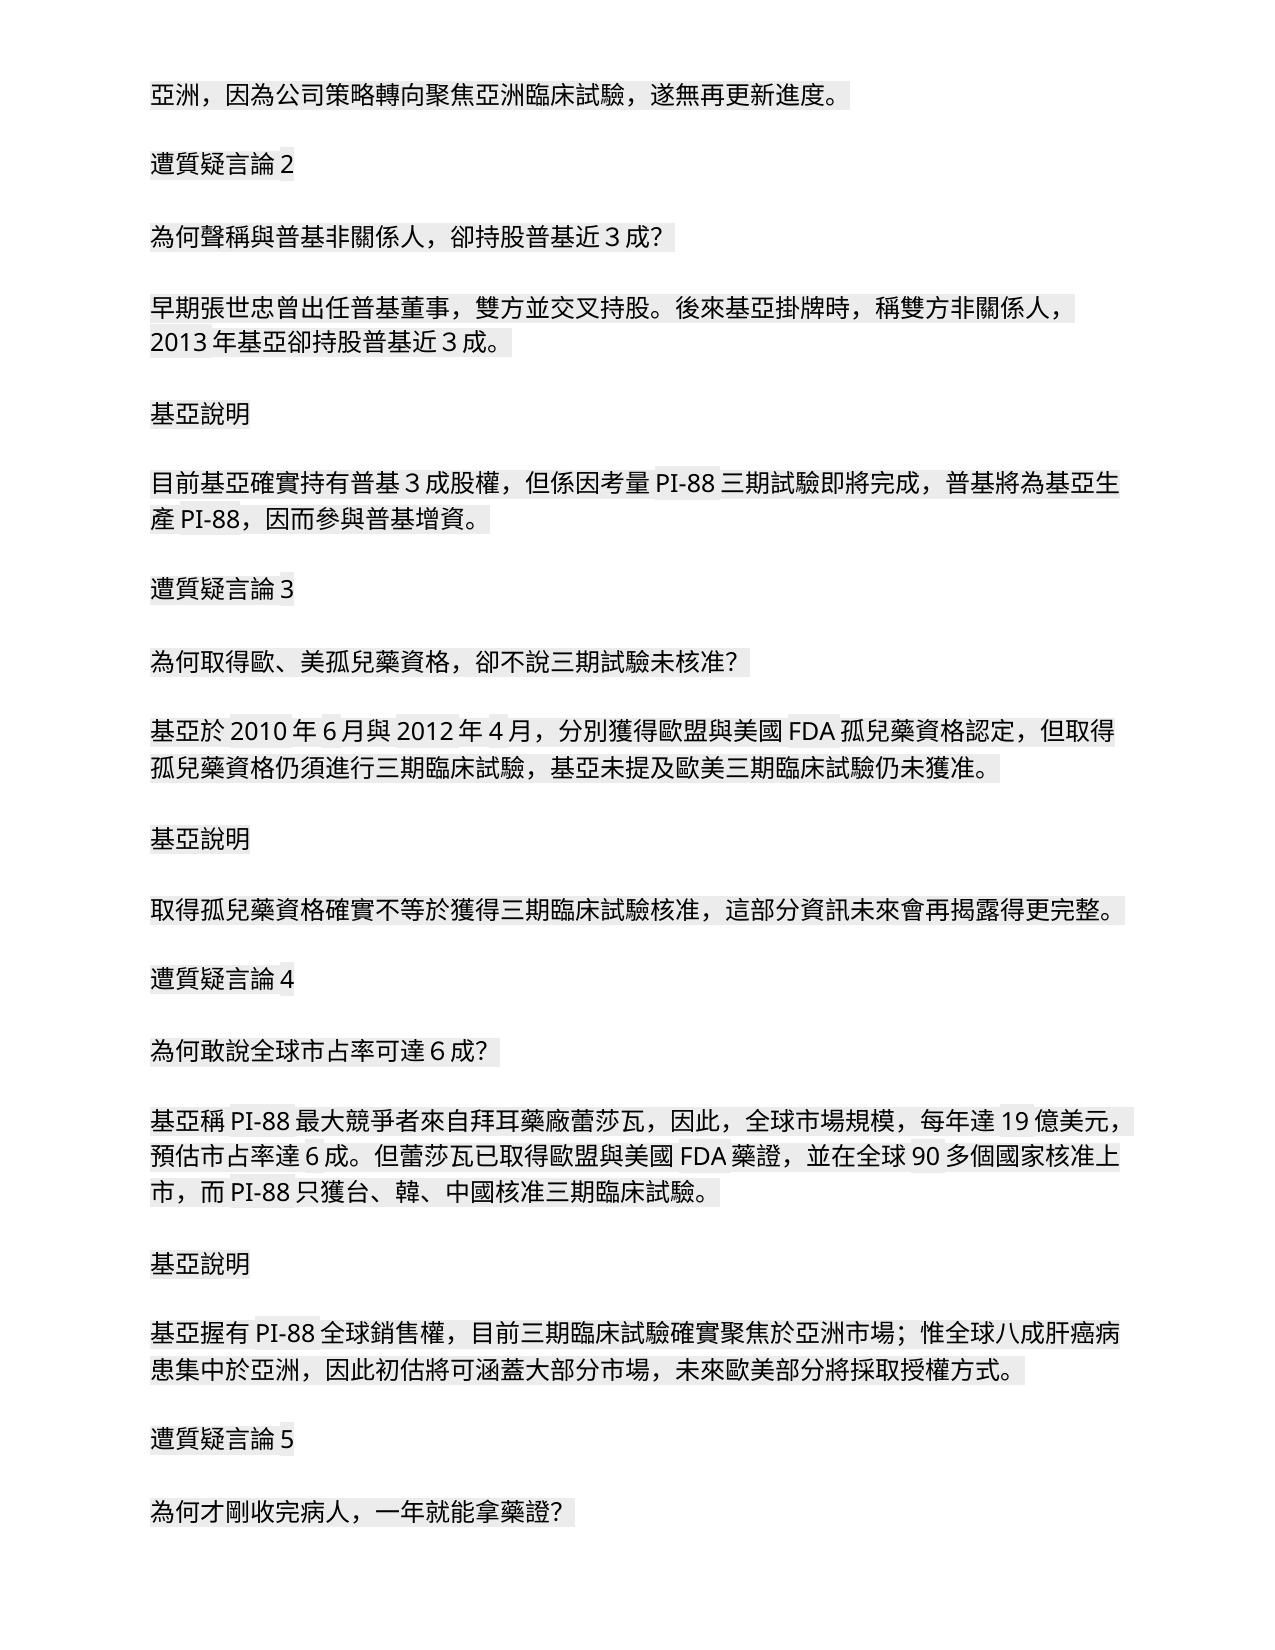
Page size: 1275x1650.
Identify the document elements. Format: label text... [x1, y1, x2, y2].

text 台灣人真要坐以待斃？(九)：炒股話術與詐術 陳真 2021. 06. 06. 這篇是沿續 "台灣人真要坐以待斃？(八)：鬼扯無下限"： https://bit.ly/2T5p4uU 前文提到： "金管會如果是一個盡責的監督單位，就應該制止並處罰公司負責人及相關人士，禁止他們散播各種蓄意曖昧混淆毫無科學意義毫無實證依據的吹捧言論來吹捧股價，因為那就是一種炒股話術，一種拐彎抹角的欺騙或誘導。" 但是你看，很無恥吧！金管會不但不去嚴懲違法亂紀的炒股話術與詐術，檢調單位不去調查 "連二期都未解盲就先下千萬劑大單" 的荒謬採購行徑，近日卻反而對社會大眾發出恫嚇，一方面說要抓股市禿鷹，一方面不准大家再批評或質疑這間 "高端疫苗公司" 與人渣黨之荒誕採購行徑，否則就要移送法辦，因為人渣黨的頭子已經定調且下令了，強調絕無非法情事，不准大家再批評或懷疑，否則就是 "蓄意抹煞疫苗研究人員的辛苦"。 他媽的真是有夠無恥。我去查了一下資料，這間公司既無權證，亦無融券，若真有人想要放空，技術上恐怕很難，只能四處去向人借股票來賣，這樣一種微不足道的人工借券方式，能起得了多大的放空效果？會有這麼笨的股市禿鷹嗎？ 前文提到各種炒股話術。當然，我指的是高端疫苗公司董事長家族過去在"基亞" (高端疫苗之母公司)之炒股話術與詐術，而非指高端疫苗公司。問題是，這個炒股家族，過去若有如此惡劣行徑，為何一個所謂 "政府" 卻硬要以全民性命與健康為代價，千方百計阻撓疫苗進口，千方百計就是要非法圖利與護航這樣一間私人家族生技公司？ 底下是高端疫苗公司的董監事與大股東，你去查一下就知道，它事實上就是一個家族企業。以其最保守的家族持股比例來計算，獲利兩百億以上： https://bit.ly/3fA4Hi8 至於當年基亞的炒股話術約略可以歸納如下： 一，以純粹假設性的幻想或想像或願望來混淆基本事實。 比方說，在毫無根據的情況下，以某種純粹幻想性的假設前提，告訴大家一種極端罕見的結果，讓不懂的人以為這個可能性乃是真實存在的。 這就好像一個國中一年級學生說："如果" 我這次期中考能夠考一百分的話，我 "不排除" 直接申請劍橋大學研究所；我的競爭對手其實就是愛因斯坦，如果我將來提出的理論能夠證實的話，獲得一點五個諾貝爾獎不是不可能。 二，刻意混淆風馬牛不相干的兩種概念，欺騙外行人。 比方說，故意把孤兒藥資格的認定和三期試驗混淆。兩個根本不相干的概念，透過話術，刻意混淆視聽，讓缺乏相關醫藥知識的一般投資人，誤以為獲得孤兒藥資格就等同於獲得藥證，等同於 "跳級" 過關，無須再做三期試驗。 三，報喜不報憂。 基亞公司於2010年便已向美國FDA申請三期試驗，但始終沒有下文，但公司卻故意隱而不宣，反而拼命渲染純屬幻想的跳級申請藥證之假象。 這就好像有人說："我已經收到通知，下個月就要去英國了，我已經向劍橋大學提出入學申請。" 聽到這些話的人會以為對方下個月就要去留學了，其實他是收到旅行社的通知，下個月要去英國玩一星期。他確實提出入學申請了，但根本沒有獲准，他卻故意不說壞消息，反倒刻意混淆不相干的兩件事，讓人產生錯誤聯想與誤解。 四，把極端狀況渲染成可能狀況。 確實有些人國中畢業就直接念研究所或上大學，但那畢竟是極少數。同樣地，確實曾經有些公司的藥物，未經三期完成就跳級申請藥證，但是那畢竟是極端狀況下或緊急狀況下的極少數個案。 五，誇大其詞無極限 比方說，把自己二期都還在收案、八字都還沒一撇的新藥，故意說成是和某個已上市的世界主流治療藥物之間的一種競爭(事實上，兩者之藥物地位高下，相差幾萬光年)，並進一步無限誇大為所謂 "全球六成的市佔率"。 這就比方說，我正在研發一種新藥，可以治療腦殘。我並荒唐自誇說，和我競爭市場的是某個世界一流藥物。但是，套句陳建仁的話術，我的"研究設計十分完善"，"執行非常嚴謹"，如果成效顯著，我將能打敗這個世界第一的藥物，屆時，我的腦殘藥物之全球市佔率將高達九成。 你若不信，質問我憑什麼能預測將有全球九成的市佔率，套句基亞當年的回覆：那是因為全球腦殘病患有九成以上集中在台灣。 問題是，如果你連歐、美的三期試驗都沒有獲准進行，憑什麼就能吹牛吹到如此遙遠的 "未來全球展望"？並且完全脫離現實地無限誇大所謂 "收益展望"，瘋狂灌水。 六，炒股大軍聯手出擊 以上這些話術，當然都不是僅僅依靠某個個人或公司本身，而是有一大群炒股大軍，裏應外合，共同吹捧，包括各路財團、金主、媒體、名嘴、各路 "學界友人" 與結盟公司等等等。 例如，最近跳出來瘋狂痛罵那些批評人渣黨之疫苗政策者乃是"品性不端之中共犬馬" 的聯電榮譽董事長曹興誠，其所屬的 "聯電" 旗下之創投公司，當初就是基亞的所謂 "策略投資夥伴"，也就是藉用聯電名號，進行股價護航。 至於 "基亞" 或 "高端疫苗" 這個炒股家族本身，更是養了一批股市高手，精於 "投資"，曾經成立一家叫做 "云辰" 的公司，也是把股票從二十幾元炒到兩百元，賺翻了，結果卻傳出內線交易，後來雖然獲判無罪，但是害死不少傻蛋散戶。 從云辰到基亞，從基亞到高端疫苗，類似的事情不斷重演，如果這不叫做炒股，什麼是炒股？ 七，各位鄉親，以上都還只是話術，但是最厲害的卻是詐術。詐術之一就是左手賣右手，然後右手再賣左手，讓不明就裏的社會大眾誤以為此家公司的新藥竟然如此搶手，連外國公司都來爭相搶購，於是就趕緊衝進去買股票。 簡單說，自己在海外另外投入一間 "外國公司"，讓人誤以為是一間 "外國生技公司"，其實就是自己啦，一人扮雙角，左手高價賣右手，然後右手再用更高的價格賣給左手。傻瓜們一看，哇！不得了，台灣之光！連 "外國人" 都願意用幾百億來買這個八字都還沒一撇的新藥，於是大家就爭相衝進去買股票，結果就上當了。 事實上，哪來什麼外國公司？而是一人分飾兩角，把股價炒到比天高，直到最後牛皮拆穿，一連19根跌停板，害死無數單純的散戶。 我老家就住在台南新町(過去台灣著名的紅燈區，全盛時期有上百家妓院)，整條街有各種江湖賣藝、賣藥或拍賣大會。我念小學與國中時，每天都會去看 "表演"，所以很清楚那些 "爭相搶購" 的所謂 "顧客"，其實根本就是老闆的員工或親友，或是花錢找來的，製造 "爭相搶購" 的假象與口碑，欺騙不知情的圍觀者也趕緊搶購。 聽不懂的，請直接看 "今周刊" 當年第921期 (2014. 08. 14. )的報導如下： https://bit.ly/3vJzhvu 我把原文附於文末，但我貼不出圖片，所以請參看原始網址比較清楚。 對於這些話術與詐術，我所要指控的並不是法律上的意義，畢竟我不知道搞這麼一堆唬人手段到底是合法或非法？我要指控的是道德上和實際是非善惡方面的問題。如果這一切不叫做話術與詐術，那我不知道語言與行為到底還有多少足以信任的基本成份？一般人又如何可能面對撲天蓋地的欺騙與操弄？ =================== 基亞股價「氣爆」 幕後真相公開 基亞風暴中，又以聯電旗下迅捷創投大動作入股基亞疫苗，格外引人矚目。賴筱凡焦點新聞 "今周刊" 921期 2014-08-14 一顆還未取得藥證的肝癌藥，竟吸引超過600億元資金瘋狂追逐； 然而，一份「期中分析」報告，一針刺破這場台灣生技大夢，從此，連續12根跌停板， 終結了這場各方人馬穿梭其中的大戲。 《今周刊》抽絲剝繭，揭露基亞話術背後的真相。一份在七月二十八日半夜悄悄發布的肝癌新藥PI-88三期試驗「期中分析」報告，數字不如預期的結果，卻引爆台灣生技業的大「核爆」，不只基亞連續十二個交易日都跌停鎖死，市值蒸發超過三百億元，其他生技股也跟著被拖累。 八月七日，也是基亞連續苦吞九根跌停之後，基亞董事長張世忠選在台北南港辦公室，找了媒體私下會面，就為了宣布重要訊息：基亞旗下子公司基亞疫苗決定引進策略性投資人，而這個策略投資人正是聯電持股三四％的迅捷投資公司。 消息一出，市場一片譁然。引人關注的不只入股時間點敏感，溢價幅度也驚人。由於基亞疫苗甫於六月十八日以每股十八元進行現增，相隔僅五十天，迅捷便以每股三十元取得基亞疫苗八％股權，溢價幅度高達六七％。 當晚，台灣資本市場傳言四起，聯電此舉到底為誰解套？才會選在基亞最危難的時刻，挺身表態支持，希望用利多消息來強化投資人對基亞的信心，外界都很好奇。 對此，聯電相關人士一口咬定，純粹只是看好蛋白質疫苗前景，才會投資。 事情演變至此，基亞風暴的受關注程度，被推上了最高點。股市各方勢力覬覦，再搭上澳洲國際藥廠與名醫光環，居然吹出基亞多達六百億元的大泡泡，到底基亞是怎麼樣的一家公司？PI-88又是怎麼樣的一顆藥？故事得從澳洲藥廠普基（Progen）開始說起。 一直以來，基亞手上的肝癌新藥PI-88，技術母公司源自於普基。多數投資人以為，普基是澳洲、美國都有掛牌的上市公司；然而，普基卻是不折不扣的台灣公司，不只一手操刀普基轉型的是台灣人，攤開普基前三十名大股東名單，超過半數股權也都由台灣人所持有。 疑點一：與澳洲買家關係？兩公司交叉持股 張世忠還當過普基董事 普基原本是一家工業上市公司，後來被旅澳華僑張榮基與當地台灣人合資買下，將普基轉型成為新藥公司。當時，普基最重要的產品就是自澳洲國家醫學院技轉來的一款新藥，也就是後來基亞的肝癌新藥PI-88。 由於新藥開發耗資費時，當時PI-88才剛展開一期臨床試驗，亟需人力、資金，張榮基遂返台募資、找人，才與云辰董事長張姿玲夫婦一拍即合；不只找來大同、力麗、幸福水泥一起投資六．五億元，張姿玲還說服原是慈濟大學醫學系系主任的哥哥張世忠加入。 普基將PI-88專利賣給基亞，轉由基亞負責進行PI-88二期臨床試驗，並以此換得基亞二○％股權；另外，若試驗成功，基亞可享有PI-88銷售的一五％權利金，基亞也以策略結盟的方式，成了普基最大股東，持有超過一三％股權。 按照交叉持股的情況來說，普基與基亞算是母子公司，兩家公司董事長同為張榮基，張世忠甚至還出任普基董事。直到2002年，基亞準備登錄興櫃，基於利益迴避原則，張榮基辭去基亞董座，一度還請來海基會前董事長江丙坤短暫出任董事長，最後才由張世忠接手。 隨著基亞二期臨床試驗耗時多年，張世忠對外也鮮少再主動揭露這段歷史，但這段期間，普基一直是持有基亞兩成股權的大股東，而張世忠也出任普基董事。 2007年，基亞完成二期臨床試驗，普基決議以十億元買回PI-88專利權，自行完成三期臨床試驗，並出清手上基亞持股，張世忠才辭任普基董事與經理人，基亞持有的普基持股也降到只剩二．○三％，並保有未來PI-88上市銷售的一五％權利金。 光靠這筆交易，就讓基亞在興櫃疲弱不振的股價，短短兩個月內，從二十元急漲到七十二元，讓投資基亞多年卻看不到成績單的股東們，以為真的盼到春天來臨。 原來，澳洲買家是「自己人」。 基亞、普基交叉持股、專利權交易歷程(見圖表) 疑點二：新藥能賣到全球？臨床只做台、中、韓 進不了歐美 若你以為基亞與普基的關係，到這裡雙方各取所需就畫下句點，那可就錯了！由於普基三期臨床試驗進行不如預期，病患收案進度大幅落後，逼得基亞不得不要求普基將PI-88三期試驗交由基亞完成。至此，基亞才又重新拿回PI-88主導權，張世忠還對外宣稱，「普基是以嫁女兒的心境，深信基亞會是PI-88的最好歸宿」。 兜了一大圈，從澳洲、台灣，澳洲又回到台灣，外界看似遠在澳洲的專利買家，其實都是關係深厚的自家人。 基亞股價最高漲到四七九元，最重要、也是唯一的核心價值就在於肝癌新藥PI-88。儘管張世忠從普基拿回專利後，宣稱基亞將握有更完整權利，可在全球進行三期臨床試驗；但開發了四年，基亞只拿到台灣、中國和韓國三地區的三期臨床試驗核准。 新藥研發最關鍵、被視為全球藥證指標的美國食品暨藥物管理局（ＦＤＡ），卻只見基亞於2010年提出申請，遲遲未見核准三期臨床試驗下文。對此，基亞財務長歐朝銓澄清，「基亞確實有向美國ＦＤＡ遞件，但考量歐美人種不同，故轉為聚焦亞洲市場。」 基亞對外宣稱「PI-88在2012年獲得美國ＦＤＡ孤兒藥資格認定」，可是生技業內重量級大老炮轟：「有孤兒藥資格與核准做三期臨床，根本是風馬牛不相及的兩件事！」 歐朝銓解釋，基亞從未宣稱取得孤兒藥資格就等於三期臨床試驗核准，若造成投資人誤解，未來針對訊息揭露會有調整空間。但一般人不易辨別兩者差異，許多投資人誤以為，基亞手上已經握有全球藥證的入場券，甚至還估計這顆藥的「全球市場價值」。 疑點三：誇大新藥收益？即使拿到藥證 後續投入的資金更多 張世忠還屢屢拿德國藥廠拜耳手上的肝癌標靶用藥蕾莎瓦（Nexavar）做對比，點名PI-88的最大競爭對手就是蕾莎瓦。然而，台灣工銀投顧協理羅敏菁就指出，「蕾莎瓦在2007年就拿到美國ＦＤＡ與歐盟藥證，還在全球銷售，用途是末期肝癌殺掉癌細胞的標靶藥物。」可是，不僅美國ＦＤＡ、歐盟尚未核准PI-88三期臨床試驗；就連PI-88的用途也是在於肝癌術後預防復發的藥物，屬於「輔助藥物」，根本無法與蕾莎瓦相提並論，羅敏菁更用「完全是不同跑道的兩種藥」來形容。 「拿蕾莎瓦的價格、市場來推估基亞，根本是誇大了好幾倍。」追蹤生技業多年的分析師說，電視上的投顧老師不斷用蕾莎瓦來對比PI-88，還說如果一顆蕾莎瓦健保藥價高達一千多元，一個月用藥就要三十萬元，全球七十萬名肝癌病人，只要PI-88拿下一成市場，以每年病人用藥費用約五十萬元來推估，一年就有350億元的營收。 「這種說法根本不負責任，即使明天就發藥證給基亞，再給它三年時間，稅後ＥＰＳ（每股純益）也賺不到三元。」生技業內重量級大老不諱言，三期臨床試驗完成、拿到藥證後，上市銷售的行銷費用要花的錢更多，絕非拿到藥證就等著收錢。 疑點四：期中分析一定過？想抄捷徑拿藥證 卻低估分析難度 面對此一質疑，歐朝銓喊冤，生技新藥研發風險大，股價波動也高，著實無從針對每位投顧老師的說法澄清。 這兩年，基亞與張世忠家族大幅買進普基股權，看準的就是PI-88若能成功上市，普基將分得六％至一二％的權利金，市值卻僅一千一百萬美元，對比基亞市值高達六百億元，顯然不相對稱。 至於這次讓基亞泡沫「爆破」的主因──也就是難看的「期中報告」成績，某位生技業重量級大老直言，「基亞股價漲到四百元、市值膨脹到六百億元，公司迫不及待做『期中分析』，想告訴大家，如果期中分析數字很漂亮，基亞不用做完三期臨床，就能直接拿著『期中』數字去申請藥證；但他沒告訴投資人的是，全球靠著期中分析就拿到藥證的公司，可能五根手指就數得完。」 「誇大」話術成了裹著蜜的劍，張世忠的醫師專業背景又加深了投資人的信賴，搭配股市大戶的「全力支持」與投顧名嘴的「大力喊盤」，讓基亞股價直奔四七九元。直到「期中分析」放榜的當天，多數人都還深信著，基亞新藥夢實現的那天會到來，而且會更早到來。 只是，他們沒料到的是，「期中分析」數據完全低於預期，基亞股價提前宣布「氣爆」。當國王的新衣褪去，再度印證股市裡血淋淋的一面：沒有基本面支撐的公司，終究難逃市場長期的檢驗。 「期中分析」沒過該怎麼辦？ 這次的基亞三期臨床試驗「期中分析」未過關，就像一個學生只考了59分，按照新藥臨床試驗規定，未來基亞「期末分析」要過關，不只要考60分，還要比60分更好，達到期中數值的兩倍才算過關，因此PI-88在期末分析要順利過關的難度更高了。 揭開基亞漂亮話術 背後的祕密──基亞遭外界質疑的言論與說明。 基亞董事長張世忠曾私下對媒體坦誠，因為過度樂觀的個性，經常把話「講過頭」。 遭質疑言論1 為何已向FDA申請三期試驗，卻不說是否核准？ 基亞於2010年8月向美國FDA提出PI-88抗肝癌第三期全球臨床試驗的申請，卻未有下文說明是否通過。 基亞說明 確實有向美國FDA申請三期臨床試驗，但考量歐美人種不同，加上八成肝癌病患集中於亞洲，因為公司策略轉向聚焦亞洲臨床試驗，遂無再更新進度。 遭質疑言論2 為何聲稱與普基非關係人，卻持股普基近３成？ 早期張世忠曾出任普基董事，雙方並交叉持股。後來基亞掛牌時，稱雙方非關係人，2013年基亞卻持股普基近３成。 基亞說明 目前基亞確實持有普基３成股權，但係因考量PI-88三期試驗即將完成，普基將為基亞生產PI-88，因而參與普基增資。 遭質疑言論3 為何取得歐、美孤兒藥資格，卻不說三期試驗未核准？ 基亞於2010年6月與2012年4月，分別獲得歐盟與美國FDA孤兒藥資格認定，但取得孤兒藥資格仍須進行三期臨床試驗，基亞未提及歐美三期臨床試驗仍未獲准。 基亞說明 取得孤兒藥資格確實不等於獲得三期臨床試驗核准，這部分資訊未來會再揭露得更完整。 遭質疑言論4 為何敢說全球市占率可達６成？ 基亞稱PI-88最大競爭者來自拜耳藥廠蕾莎瓦，因此，全球市場規模，每年達19億美元，預估市占率達6成。但蕾莎瓦已取得歐盟與美國FDA藥證，並在全球90多個國家核准上市，而PI-88只獲台、韓、中國核准三期臨床試驗。 基亞說明 基亞握有PI-88全球銷售權，目前三期臨床試驗確實聚焦於亞洲市場；惟全球八成肝癌病患集中於亞洲，因此初估將可涵蓋大部分市場，未來歐美部分將採取授權方式。 遭質疑言論5 為何才剛收完病人，一年就能拿藥證？ 基亞去年底對外公告，已達成預定500名病人收案目標，如試驗結果符合預期，最快將於2014年申請藥證。但此前提為「期中分析」數據過關，才得以於今年申請藥證。 基亞說明 由於台灣TFDA已展開審查，所以，當時進度估計確實是以「期中分析」數據過關的假設為前提。 金主、主力、媒體、名嘴 交織出的「基亞大夢」 聯電董事長洪嘉聰在這次基亞事件中所扮演的角色為何？令人好奇。(攝影/聶世傑) 月７日下午，基亞重大訊息宣布，旗下的子公司基亞疫苗要以每股30元的價格，引進「迅捷投資」作為策略性投資人，持股８％。 在基亞連吞九根跌停之後，這筆「適時」的投資挹注，隨即在市場上引發譁然，各種傳言揣測四起。但其中最大的爭議點在於，「迅捷為什麼要用高達67％的溢價買進？」 原來，6月18日，基亞疫苗才剛剛辦理4億元的現金增資，發行價格每股18元；短短50天之後，迅捷就用溢價超過6成的30元買進。是迅捷太笨？還是另有其他目的？ 根據經濟部商業司的資料，聯電是迅捷投資的大股東，持股34％，而迅捷投資的舊址，就登記在台北市敦化南路二段、聯電的台北辦公室，與聯電的關係不言可喻。儘管第一時間聯電表示「對迅捷沒有控制權」，但這筆投資案仍然可能影響了聯電所有小股東的權益，聯電在迅捷董事會上對該投資案如何表態？應該對外說清楚，給聯電小股東一個交代。 面對外界質疑聲浪，聯電發言人劉啟東以「聯電不排除檢討未來是否持續投資迅捷公司之可能性」，作為回答。 但除了聯電的持股，迅捷投資者到底是誰？表面上董事長為聯電財務處出身的洪炳坤，但業內人士都認定，實際負責人就是聯電董事長洪嘉聰；換句話說，迅捷正是洪嘉聰主導的投資公司。 洪嘉聰為何要幫基亞這個忙？當天同一時間，很多投資大戶的「Line群組」裡，都湧進了許多傳言。其中傳得最盛的，莫過於基亞想透過引進「聯電」集團的招牌，在隔天股市開盤打開跌停板。 但為什麼是洪嘉聰？事實上，洪嘉聰和一群投資界好友在台北市信義路上開設了「吉品魚翅海鮮」餐廳，是頗負盛名的高檔餐廳，而這群好友也因為經常一起投資，在股市被稱之為「吉品幫」。這一次，市場盛傳「吉品幫」也在基亞飆漲的過程中，扮演了重要角色，許多人手上都曾經或仍然持有基亞股票。 洪嘉聰是否因此而「挹注」基亞？本刊求證吉品餐廳與洪嘉聰，均無法得到證實。 事實上，除了「吉品幫」，從主力、炒手、媒體、到股市名嘴，都在這次基亞風暴裡，參了一腳，例如鼎富證券前董事長、股市聞人賈文中的左右手彭文榮，在８月11、12日，原本無量跌停的基亞逐漸出現數百張交易的過程中，就扮演了金主的關鍵角色；而彭文榮早在2000年，基亞大股東云辰電子股價大漲時，也是云辰的監察人，雙方之間的關係，錯綜複雜。 又例如，一直到這次基亞肝癌藥PI-88的期中分析失利之後，都還有某股市雜誌仍然大力看好，也被外界認定是一路以來，唱旺基亞股價的重要推手之一。 一顆尚未取得藥證的新藥，在台灣股市呼風喚雨，吸引超過600億元資金瘋狂追逐，所有主力、炒家、散戶集體陪葬，基亞暴起暴落的股價，再度見證股市裡人性貪婪醜惡的一面。 [150, 75, 1125, 1562]
